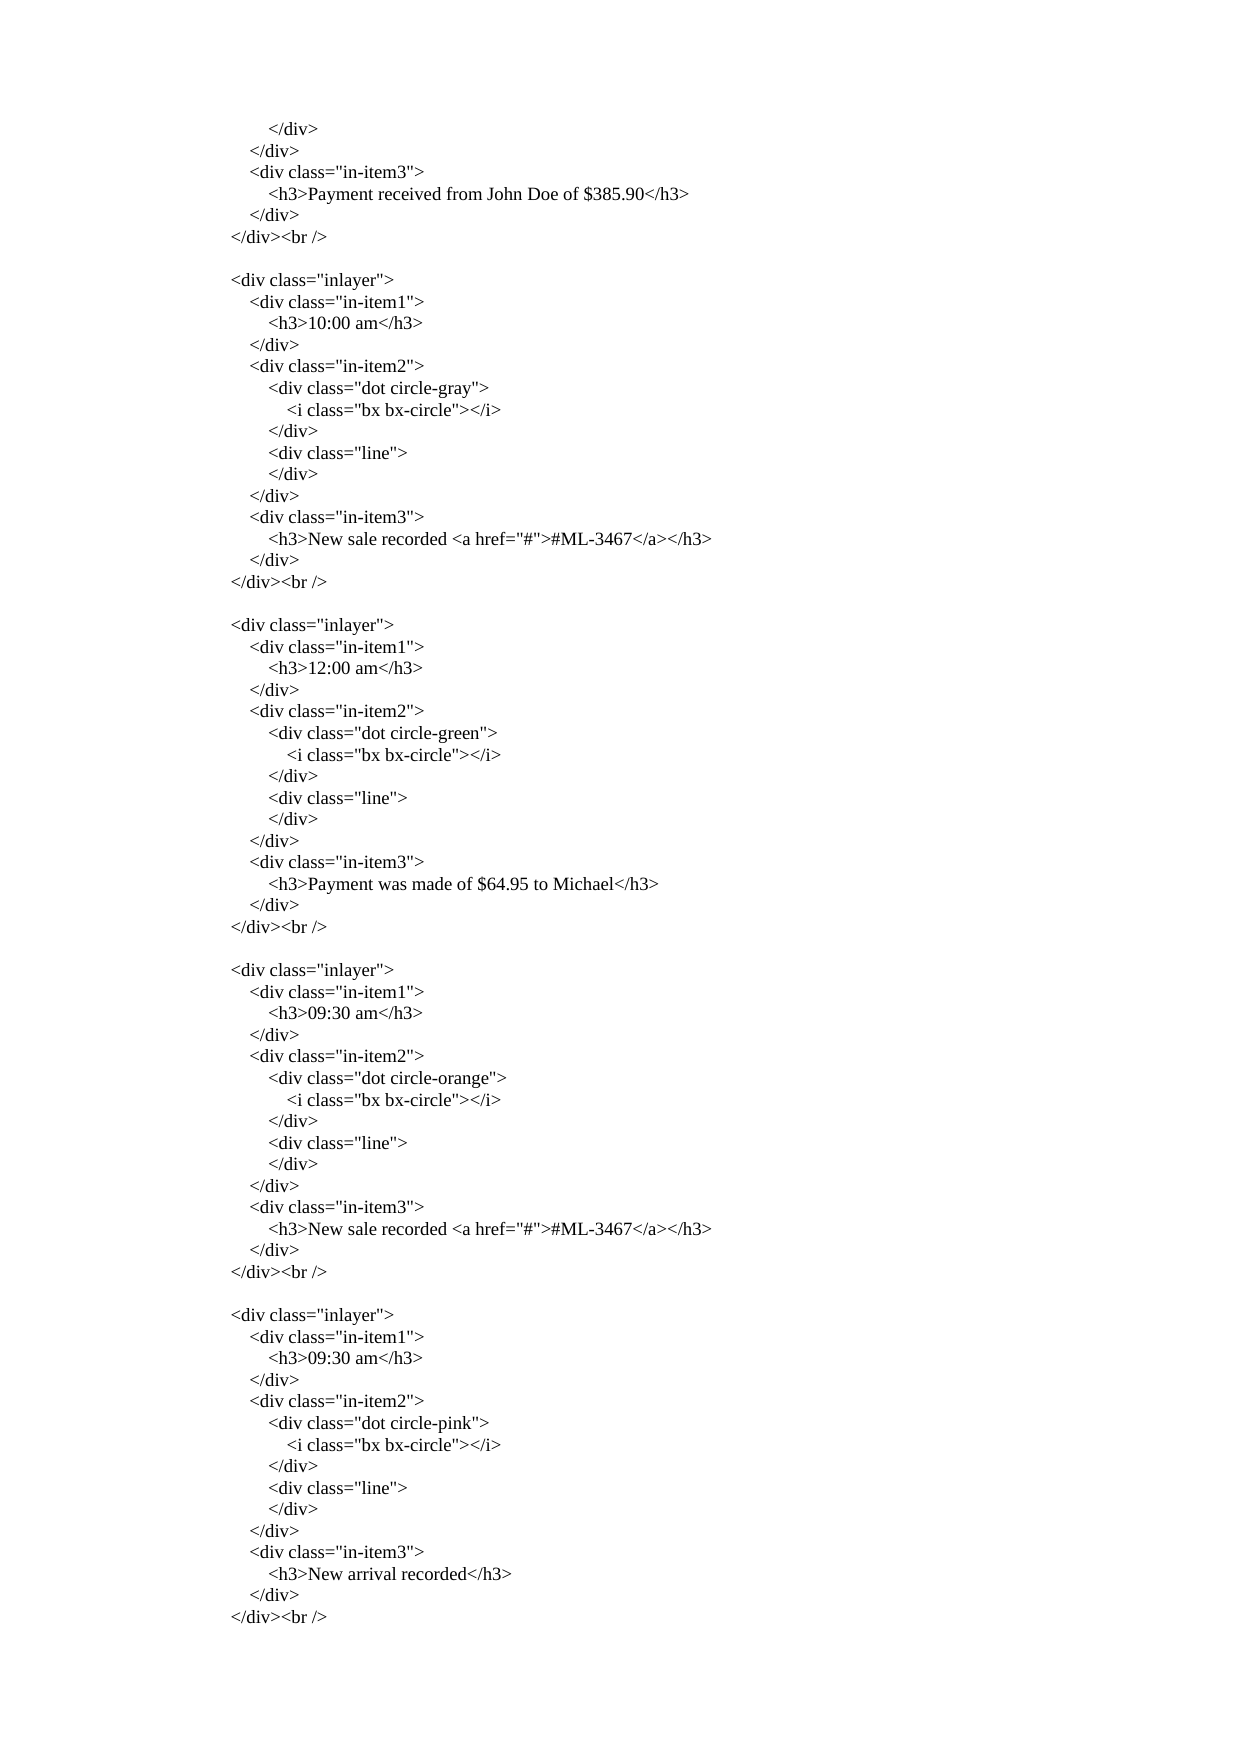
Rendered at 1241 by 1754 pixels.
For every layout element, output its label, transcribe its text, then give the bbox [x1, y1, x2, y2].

text </div> [118, 463, 1122, 485]
text </div> [118, 1024, 1122, 1045]
text <div class="in-item1"> [118, 981, 1122, 1002]
text <div class="dot circle-orange"> [118, 1067, 1122, 1088]
text </div> [118, 140, 1122, 161]
text </div> [118, 1110, 1122, 1132]
text </div> [118, 1175, 1122, 1196]
text <h3>09:30 am</h3> [118, 1347, 1122, 1369]
text <div class="inlayer"> [118, 269, 1122, 291]
text <div class="dot circle-pink"> [118, 1412, 1122, 1433]
text <h3>10:00 am</h3> [118, 312, 1122, 334]
text <div class="in-item2"> [118, 700, 1122, 722]
text <div class="in-item3"> [118, 1541, 1122, 1563]
text <div class="dot circle-gray"> [118, 377, 1122, 398]
text </div> [118, 679, 1122, 700]
text <div class="in-item1"> [118, 636, 1122, 657]
text <div class="line"> [118, 1477, 1122, 1498]
text </div> [118, 808, 1122, 830]
text </div> [118, 549, 1122, 571]
text <div class="dot circle-green"> [118, 722, 1122, 743]
text <div class="inlayer"> [118, 614, 1122, 636]
text </div> [118, 1153, 1122, 1175]
text </div> [118, 334, 1122, 355]
text <div class="in-item1"> [118, 1326, 1122, 1347]
text </div> [118, 485, 1122, 506]
text </div> [118, 1455, 1122, 1477]
text <h3>New sale recorded <a href="#">#ML-3467</a></h3> [118, 528, 1122, 549]
text </div><br /> [118, 1261, 1122, 1282]
text </div> [118, 118, 1122, 140]
text <div class="line"> [118, 1132, 1122, 1153]
text <div class="in-item2"> [118, 1045, 1122, 1067]
text <h3>New sale recorded <a href="#">#ML-3467</a></h3> [118, 1218, 1122, 1239]
text </div> [118, 1520, 1122, 1541]
text <h3>Payment was made of $64.95 to Michael</h3> [118, 873, 1122, 894]
text </div> [118, 1239, 1122, 1261]
text <i class="bx bx-circle"></i> [118, 398, 1122, 420]
text <i class="bx bx-circle"></i> [118, 743, 1122, 765]
text <div class="line"> [118, 787, 1122, 808]
text <div class="in-item3"> [118, 506, 1122, 528]
text </div> [118, 204, 1122, 226]
text </div><br /> [118, 916, 1122, 937]
text </div> [118, 420, 1122, 442]
text <div class="in-item2"> [118, 1390, 1122, 1412]
text <h3>Payment received from John Doe of $385.90</h3> [118, 183, 1122, 204]
text </div> [118, 1584, 1122, 1606]
text <h3>New arrival recorded</h3> [118, 1563, 1122, 1584]
text <div class="in-item1"> [118, 291, 1122, 312]
text </div> [118, 1369, 1122, 1390]
text <h3>12:00 am</h3> [118, 657, 1122, 679]
text </div><br /> [118, 226, 1122, 247]
text <i class="bx bx-circle"></i> [118, 1088, 1122, 1110]
text <h3>09:30 am</h3> [118, 1002, 1122, 1024]
text </div> [118, 830, 1122, 851]
text </div><br /> [118, 1606, 1122, 1627]
text <i class="bx bx-circle"></i> [118, 1433, 1122, 1455]
text </div> [118, 1498, 1122, 1520]
text <div class="in-item3"> [118, 1196, 1122, 1218]
text <div class="in-item3"> [118, 851, 1122, 873]
text <div class="inlayer"> [118, 1304, 1122, 1326]
text </div><br /> [118, 571, 1122, 592]
text <div class="in-item2"> [118, 355, 1122, 377]
text <div class="in-item3"> [118, 161, 1122, 183]
text </div> [118, 765, 1122, 787]
text <div class="inlayer"> [118, 959, 1122, 981]
text </div> [118, 894, 1122, 916]
text <div class="line"> [118, 442, 1122, 463]
